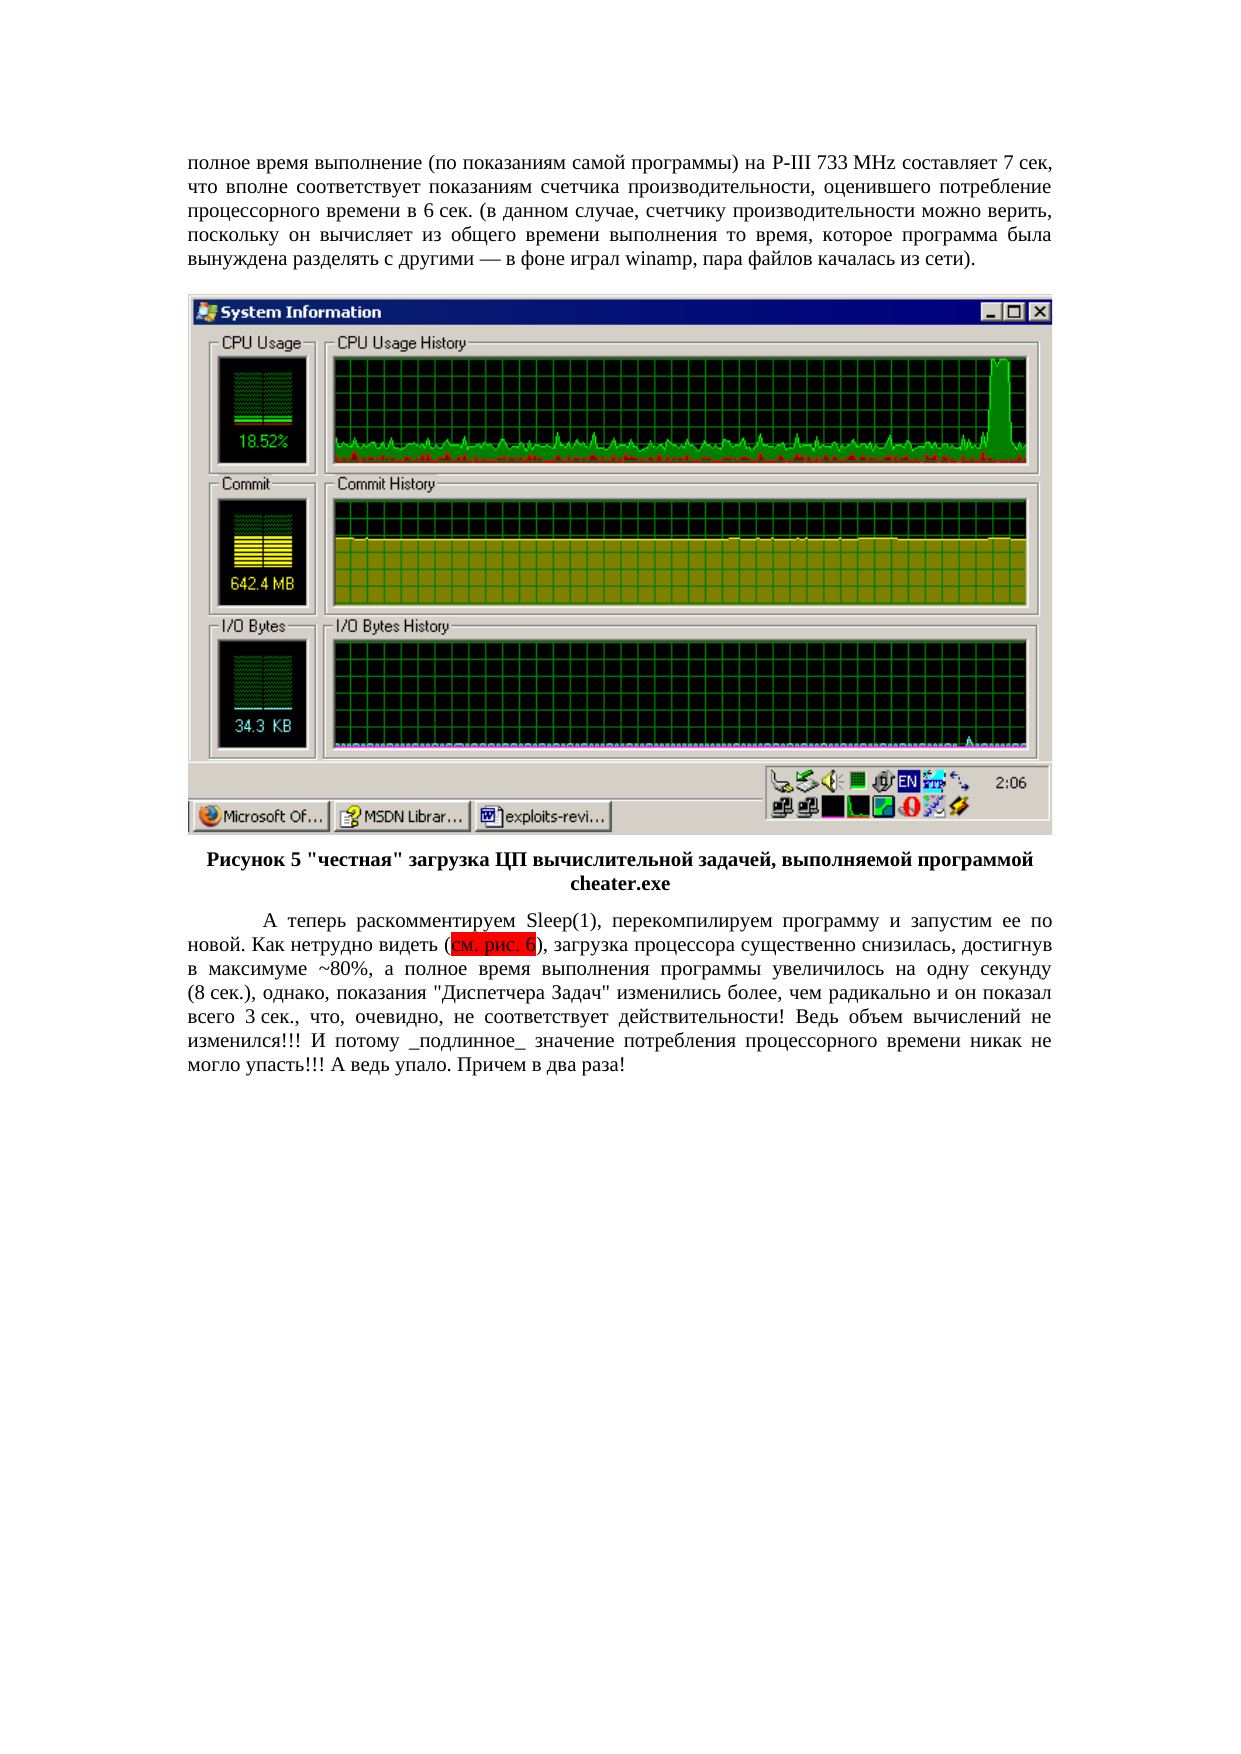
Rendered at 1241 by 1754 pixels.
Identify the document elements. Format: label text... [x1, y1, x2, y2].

picture [188, 294, 1053, 835]
text полное время выполнение (по показаниям самой программы) на P-III 733 MHz составляет 7 сек, что вполне соответствует показаниям счетчика производительности, оценившего потребление процессорного времени в 6 сек. (в данном случае, счетчику производительности можно верить, поскольку он вычисляет из общего времени выполнения то время, которое программа была вынуждена разделять с другими — в фоне играл winamp, пара файлов качалась из сети). [187, 150, 1053, 270]
text Рисунок 5 "честная" загрузка ЦП вычислительной задачей, выполняемой программой cheater.exe [187, 847, 1053, 895]
text А теперь раскомментируем Sleep(1), перекомпилируем программу и запустим ее по новой. Как нетрудно видеть (см. рис. 6), загрузка процессора существенно снизилась, достигнув в максимуме ~80%, а полное время выполнения программы увеличилось на одну секунду (8 сек.), однако, показания "Диспетчера Задач" изменились более, чем радикально и он показал всего 3 сек., что, очевидно, не соответствует действительности! Ведь объем вычислений не изменился!!! И потому _подлинное_ значение потребления процессорного времени никак не могло упасть!!! А ведь упало. Причем в два раза! [187, 908, 1053, 1076]
